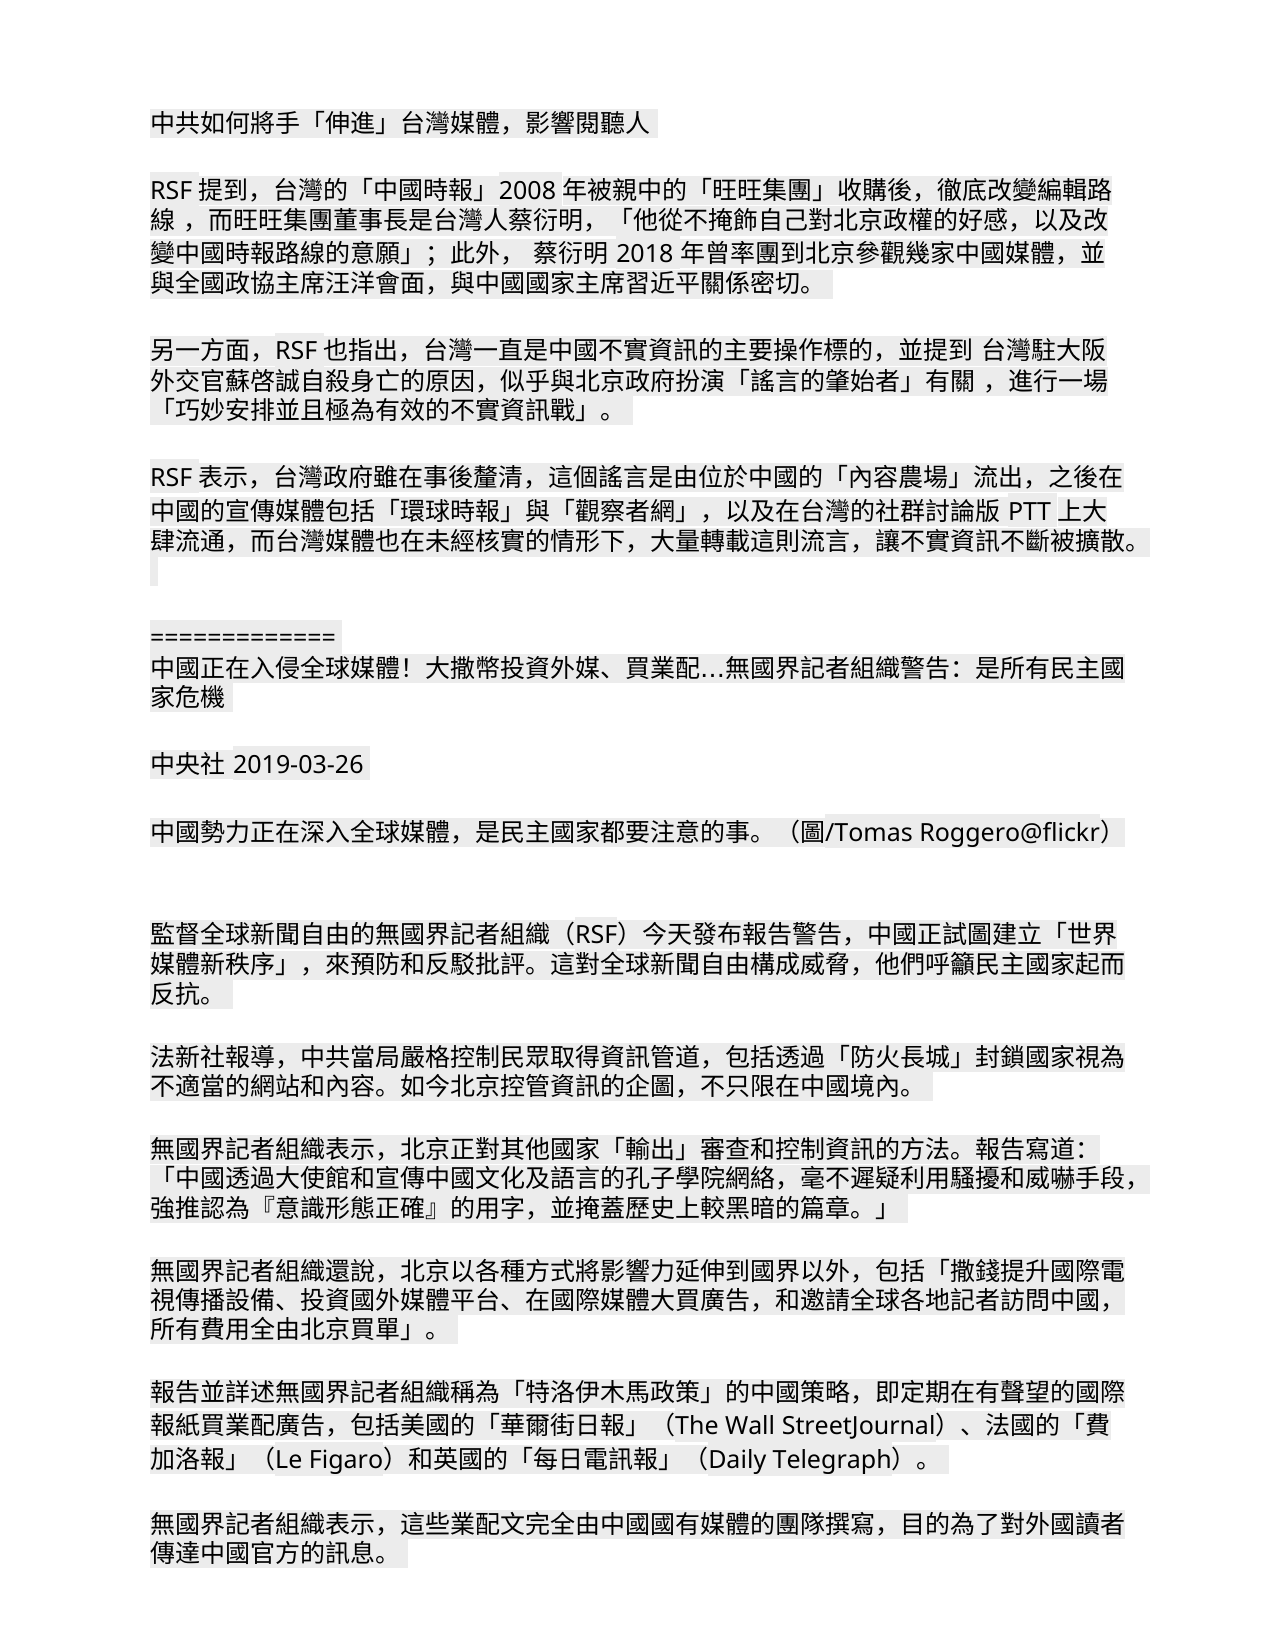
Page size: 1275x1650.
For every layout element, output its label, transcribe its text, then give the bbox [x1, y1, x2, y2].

text 7. 戰爭從未停過 宣傳戰，就是戰爭的一環，事實上，戰爭早已開始，從未停過，並日益惡化，無所不用其極。如此明顯而明目張膽的事實，我居然花了很多年的時間才看清這一切，有些時候我真是很懷疑自己的智商。 CIA 的尾巴團體 "無國界記者組織" (RSF)，這些年非常積極在島內及全世界各地從事造謠抹黑祖國等工作，幾乎到了一種語無倫次喪心病狂的地步，許多時候我真不敢相信自己的眼睛，x它媽的這麼低能、離譜的一大堆鬼話謊話居然也能說得震天價響，真是瞎掰無國界。不信請看文末報導，是最近的熱門新聞，人渣黨為此一片歡欣鼓舞。 很多年前，這個瞎掰無國界組織還沒有太離譜時，我還曾在報紙上寫過幾篇文章，引用了這個 CIA 尾巴團體的死亡記者人數資料，但事後一直很擔心會有人被我誤導，誤以為這是一個正直的國際人權團體，其實完全不是，它不折不扣就是附屬CIA 的組織，打著言論自由、保障人權的旗號，旨在顛覆他國政府，製造它國動亂。特別是在島內，瞎掰無國界組織夥同人渣黨，聯手出擊，捍衛瞎掰抹黑的自由，捍衛造謠顛覆的權利。 我知道，我講這些在島內沒幾個人會信。講出事實很容易，但是要讓腦袋進水的人看清事實卻很難。這我不怪你們，因為我也曾經腦袋壞掉過，以為西方真的信奉什麼人權與自由，原來是針對祖國及所有異己的一場醜陋血腥無恥下流的戰爭。 至於這個下三濫的瞎掰無國界人渣記者組織，以後有機會我再多寫。 =============== 【台灣是中國假消息箭靶】無國界記者高調曝光：台「旺旺中時媒體」與中共關係多親密 2019/03/26 中央社 無國界記者組織近期發表一份報告，揭露中共如何影響全球新聞媒體。報告提到，中國對全世界的政治宣傳工具高達 23 種，目前東南亞的柬埔寨媒體甚至已完全中國化，身為全球最大的記者監獄，中國還時常施壓各國媒體，必須刪除「傷害14億中國人感情」的內容。 更重要的是，無國界記者直指台灣是中國不實資訊主要操作目標，還提及旺旺中時媒體集團與中共的親密關係，究竟，這些親中勢力又是如何影響台灣媒體的呢？ 無國界記者組織今天發布「中國追求的世界傳媒新秩序」報告，探究北京政府控制境外資訊策略，其中指台灣一直是中國不實資訊主要操作目標，並提及旺旺中時媒體集團及外交官之死。 無國界記者組織大動作報導，要民主國家奮力抵抗 無國界記者組織（Reporters Without Borders，簡稱 RSF）今天發表「中國追求的世界傳媒新秩序」報告，以中文、英文、法文版本闡述 北京政權過去十年中，如何在世界各地媒體施展影響力，包括將電視廣播系統現代化、向國際媒體大量購買廣告、滲透外國媒體，同時採取勒索、恫嚇和騷擾等手段，對世界的新聞自由已然造成威脅。 無國界記者組織秘書長德洛瓦（Christophe Deloire）表示，根據北京政權的精神，記者不是抗衡的力量，而是國家的宣傳服務，「如果民主國家不抵抗，中國會強加他的觀點和宣傳，對新聞和民主形成威脅」。 在無國界記者組織發布的 2018 年世界新聞自由指數中，中國在 180 個國家或地區中排名第 176 名。RSF 表示， 北京政府致力把國家影響力拓展到國界之外，強加其「意識形態正確」，並意圖阻止來自國內外的各項批評。 RSF 表示，北京政府還輸出其審查和監控工具，包括搜索引擎「百度」和即時通訊軟體「微信」，並鼓勵集權國家複製，這項策略在東南亞特別見效；至於海外華語媒體，許多曾批評北京政府的媒體已被收買，成為中國共產黨宣傳的一環。 RSF 並指出，北京以恐嚇和暴力阻止異議者，從自由撰稿人到主流媒體、出版社到社群媒體平台，這隻「看不見的手」可能伸入新聞產製的任何環節，而報告中也提及北京政府如何影響台灣媒體。 中共如何將手「伸進」台灣媒體，影響閱聽人 RSF 提到，台灣的「中國時報」2008 年被親中的「旺旺集團」收購後，徹底改變編輯路線 ，而旺旺集團董事長是台灣人蔡衍明，「他從不掩飾自己對北京政權的好感，以及改變中國時報路線的意願」；此外， 蔡衍明 2018 年曾率團到北京參觀幾家中國媒體，並與全國政協主席汪洋會面，與中國國家主席習近平關係密切。 另一方面，RSF 也指出，台灣一直是中國不實資訊的主要操作標的，並提到 台灣駐大阪外交官蘇啓誠自殺身亡的原因，似乎與北京政府扮演「謠言的肇始者」有關 ，進行一場「巧妙安排並且極為有效的不實資訊戰」。 RSF 表示，台灣政府雖在事後釐清，這個謠言是由位於中國的「內容農場」流出，之後在中國的宣傳媒體包括「環球時報」與「觀察者網」，以及在台灣的社群討論版 PTT 上大肆流通，而台灣媒體也在未經核實的情形下，大量轉載這則流言，讓不實資訊不斷被擴散。 ============= 中國正在入侵全球媒體！大撒幣投資外媒、買業配…無國界記者組織警告：是所有民主國家危機 中央社 2019-03-26 中國勢力正在深入全球媒體，是民主國家都要注意的事。（圖/Tomas Roggero@flickr） 監督全球新聞自由的無國界記者組織（RSF）今天發布報告警告，中國正試圖建立「世界媒體新秩序」，來預防和反駁批評。這對全球新聞自由構成威脅，他們呼籲民主國家起而反抗。 法新社報導，中共當局嚴格控制民眾取得資訊管道，包括透過「防火長城」封鎖國家視為不適當的網站和內容。如今北京控管資訊的企圖，不只限在中國境內。 無國界記者組織表示，北京正對其他國家「輸出」審查和控制資訊的方法。報告寫道：「中國透過大使館和宣傳中國文化及語言的孔子學院網絡，毫不遲疑利用騷擾和威嚇手段，強推認為『意識形態正確』的用字，並掩蓋歷史上較黑暗的篇章。」 無國界記者組織還說，北京以各種方式將影響力延伸到國界以外，包括「撒錢提升國際電視傳播設備、投資國外媒體平台、在國際媒體大買廣告，和邀請全球各地記者訪問中國，所有費用全由北京買單」。 報告並詳述無國界記者組織稱為「特洛伊木馬政策」的中國策略，即定期在有聲望的國際報紙買業配廣告，包括美國的「華爾街日報」（The Wall StreetJournal）、法國的「費加洛報」（Le Figaro）和英國的「每日電訊報」（Daily Telegraph）。 無國界記者組織表示，這些業配文完全由中國國有媒體的團隊撰寫，目的為了對外國讀者傳達中國官方的訊息。 無國界記者組織東亞辦事處執行長艾瑋昂（CedricAlviani）指出：「中國當局在全球推廣的世界媒體新秩序違反新聞學。這種新秩序下的記者不為公民服務，而是為了國家工作。」 無國界記者組織的報告又說，中國的行動「不僅對媒體，也對民主國家構成直接威脅」。 無國界記者組織秘書長德洛瓦（ChristopheDeloire）發布聲明表示，他希望這份報告有助刺激其他國家採取因應行動。 他說：「若民主國家不反抗，『中國式』的宣傳將一步步侵入全球媒體，並和我們所認知的新聞事業競爭。」 [150, 75, 1125, 1568]
